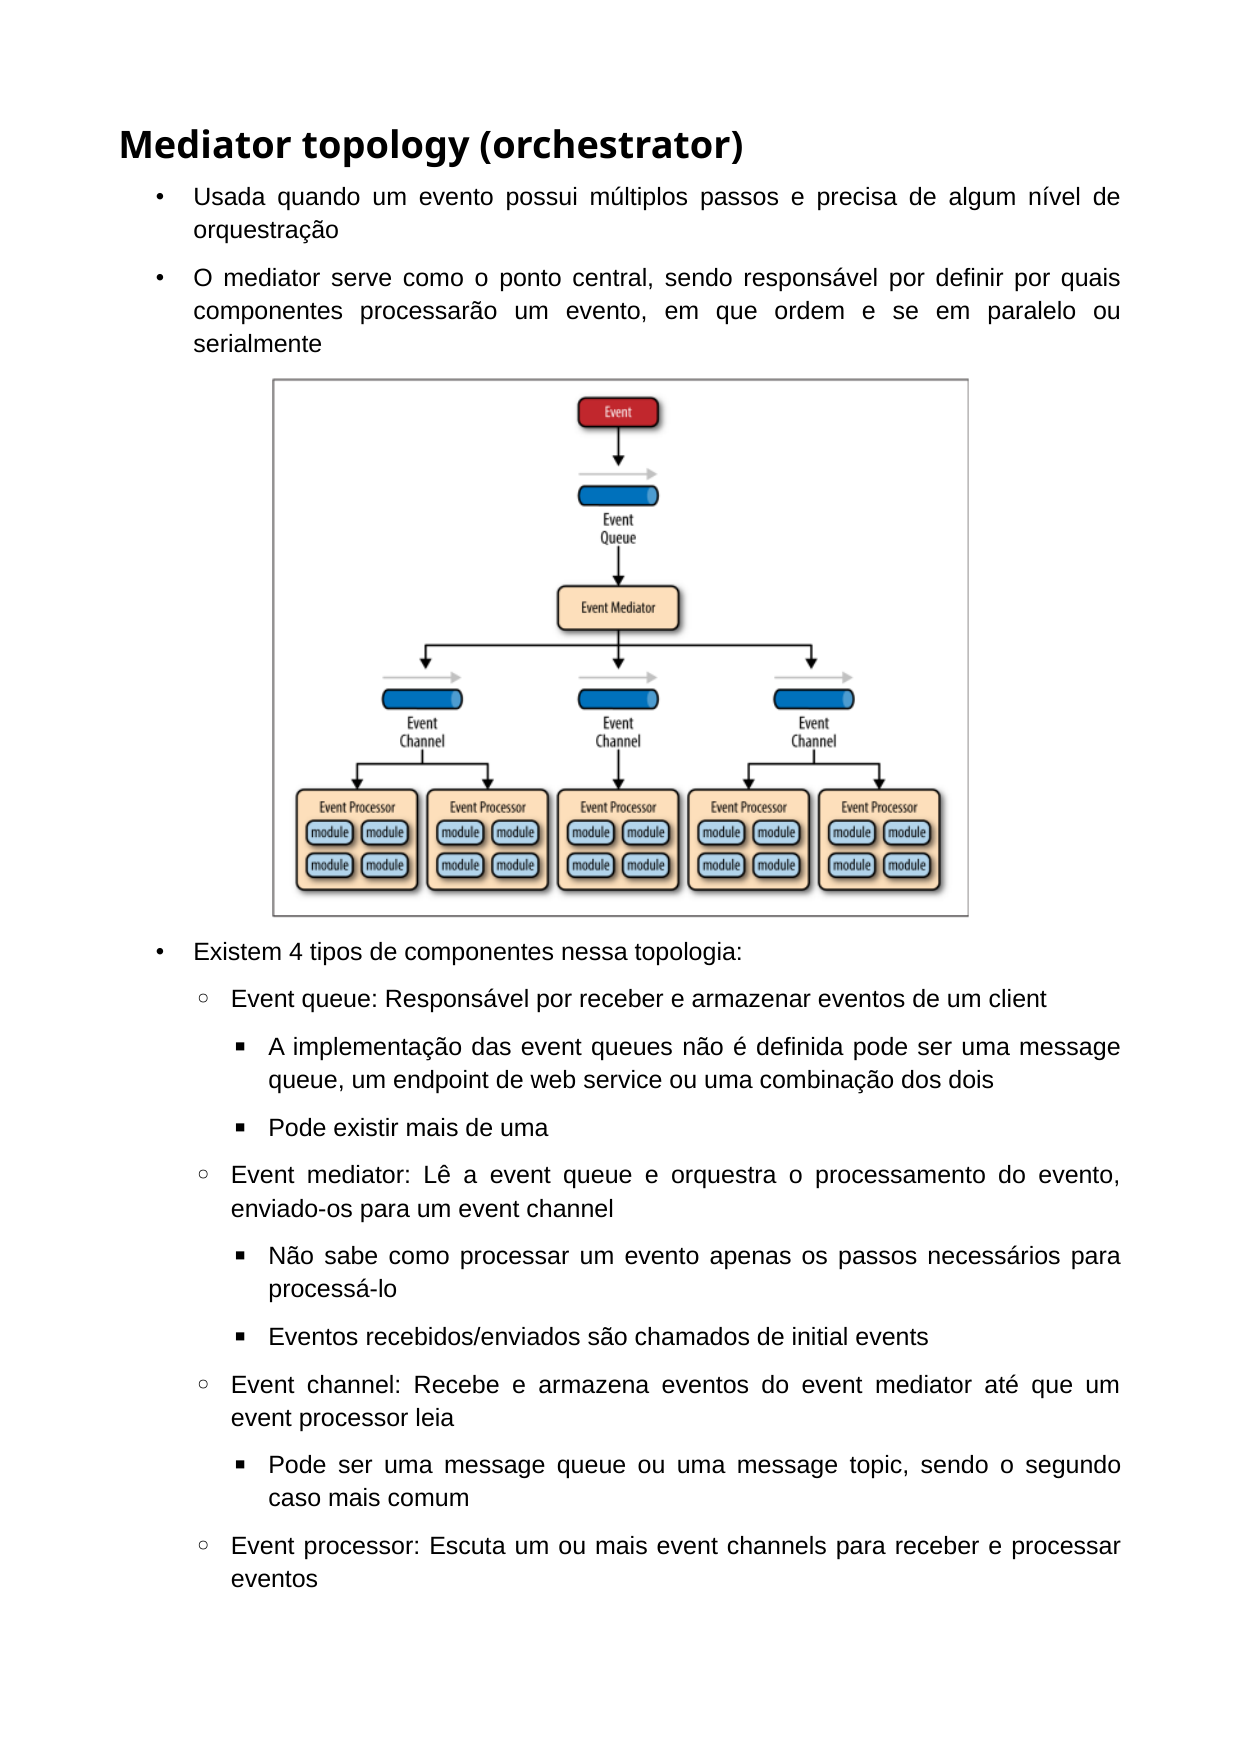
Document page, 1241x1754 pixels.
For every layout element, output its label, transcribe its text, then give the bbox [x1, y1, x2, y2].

list Event channel: Recebe e armazena eventos do event mediator até que um event processor leia [193, 1369, 1122, 1431]
list Usada quando um evento possui múltiplos passos e precisa de algum nível de orquestração [156, 182, 1122, 244]
list Não sabe como processar um evento apenas os passos necessários para processá-lo [231, 1241, 1122, 1303]
list Event processor: Escuta um ou mais event channels para receber e processar eventos [193, 1531, 1122, 1593]
list Pode ser uma message queue ou uma message topic, sendo o segundo caso mais comum [231, 1450, 1122, 1512]
list Existem 4 tipos de componentes nessa topologia: [156, 937, 1122, 965]
list Event mediator: Lê a event queue e orquestra o processamento do evento, enviado-os para um event channel [193, 1160, 1122, 1222]
list A implementação das event queues não é definida pode ser uma message queue, um endpoint de web service ou uma combinação dos dois [231, 1032, 1122, 1094]
list O mediator serve como o ponto central, sendo responsável por definir por quais componentes processarão um evento, em que ordem e se em paralelo ou serialmente [156, 263, 1122, 358]
list Event queue: Responsável por receber e armazenar eventos de um client [193, 984, 1122, 1013]
list Eventos recebidos/enviados são chamados de initial events [231, 1322, 1122, 1351]
subtitle Mediator topology (orchestrator) [118, 118, 1122, 170]
picture [271, 376, 969, 918]
list Pode existir mais de uma [231, 1113, 1122, 1142]
